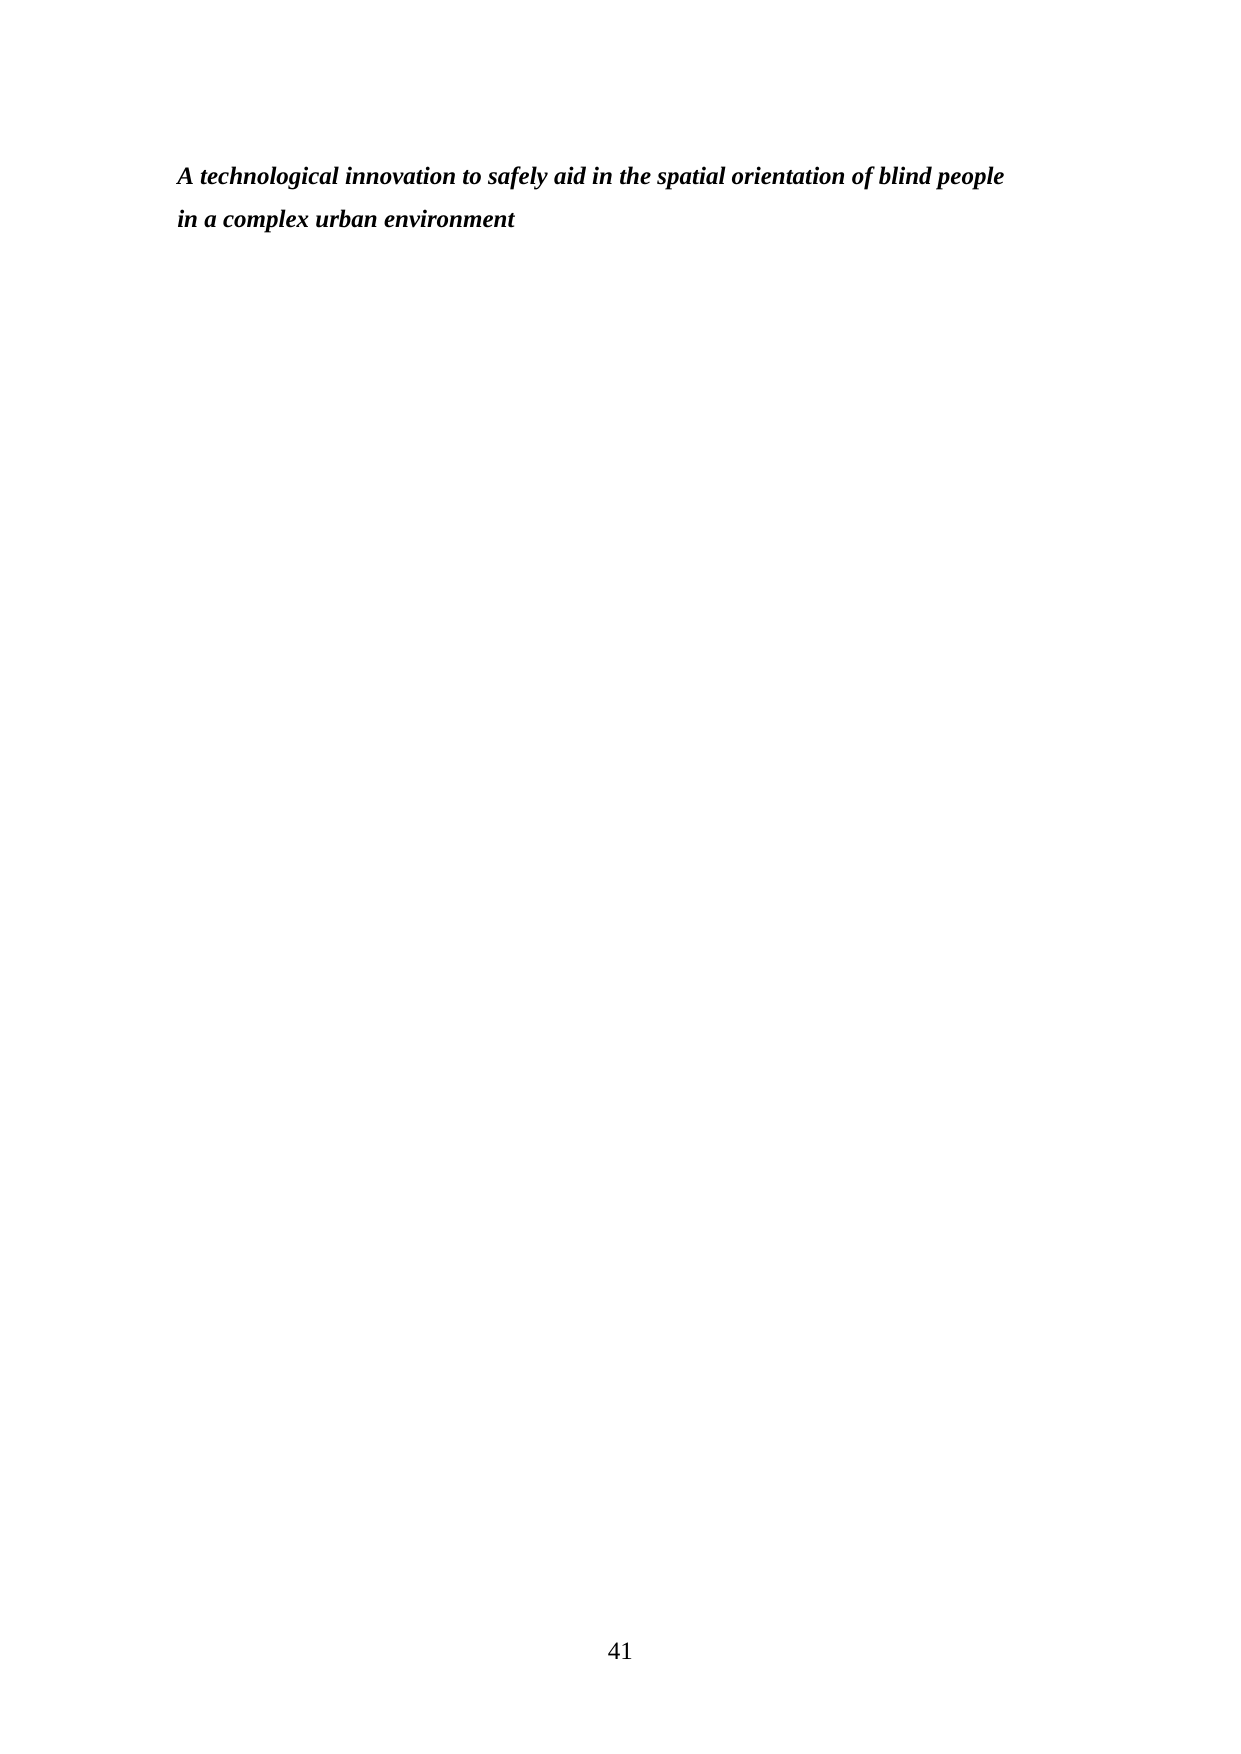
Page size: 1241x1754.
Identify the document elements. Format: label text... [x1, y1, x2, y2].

subtitle A technological innovation to safely aid in the spatial orientation of blind people [177, 161, 1063, 190]
subtitle in a complex urban environment [177, 204, 1063, 233]
